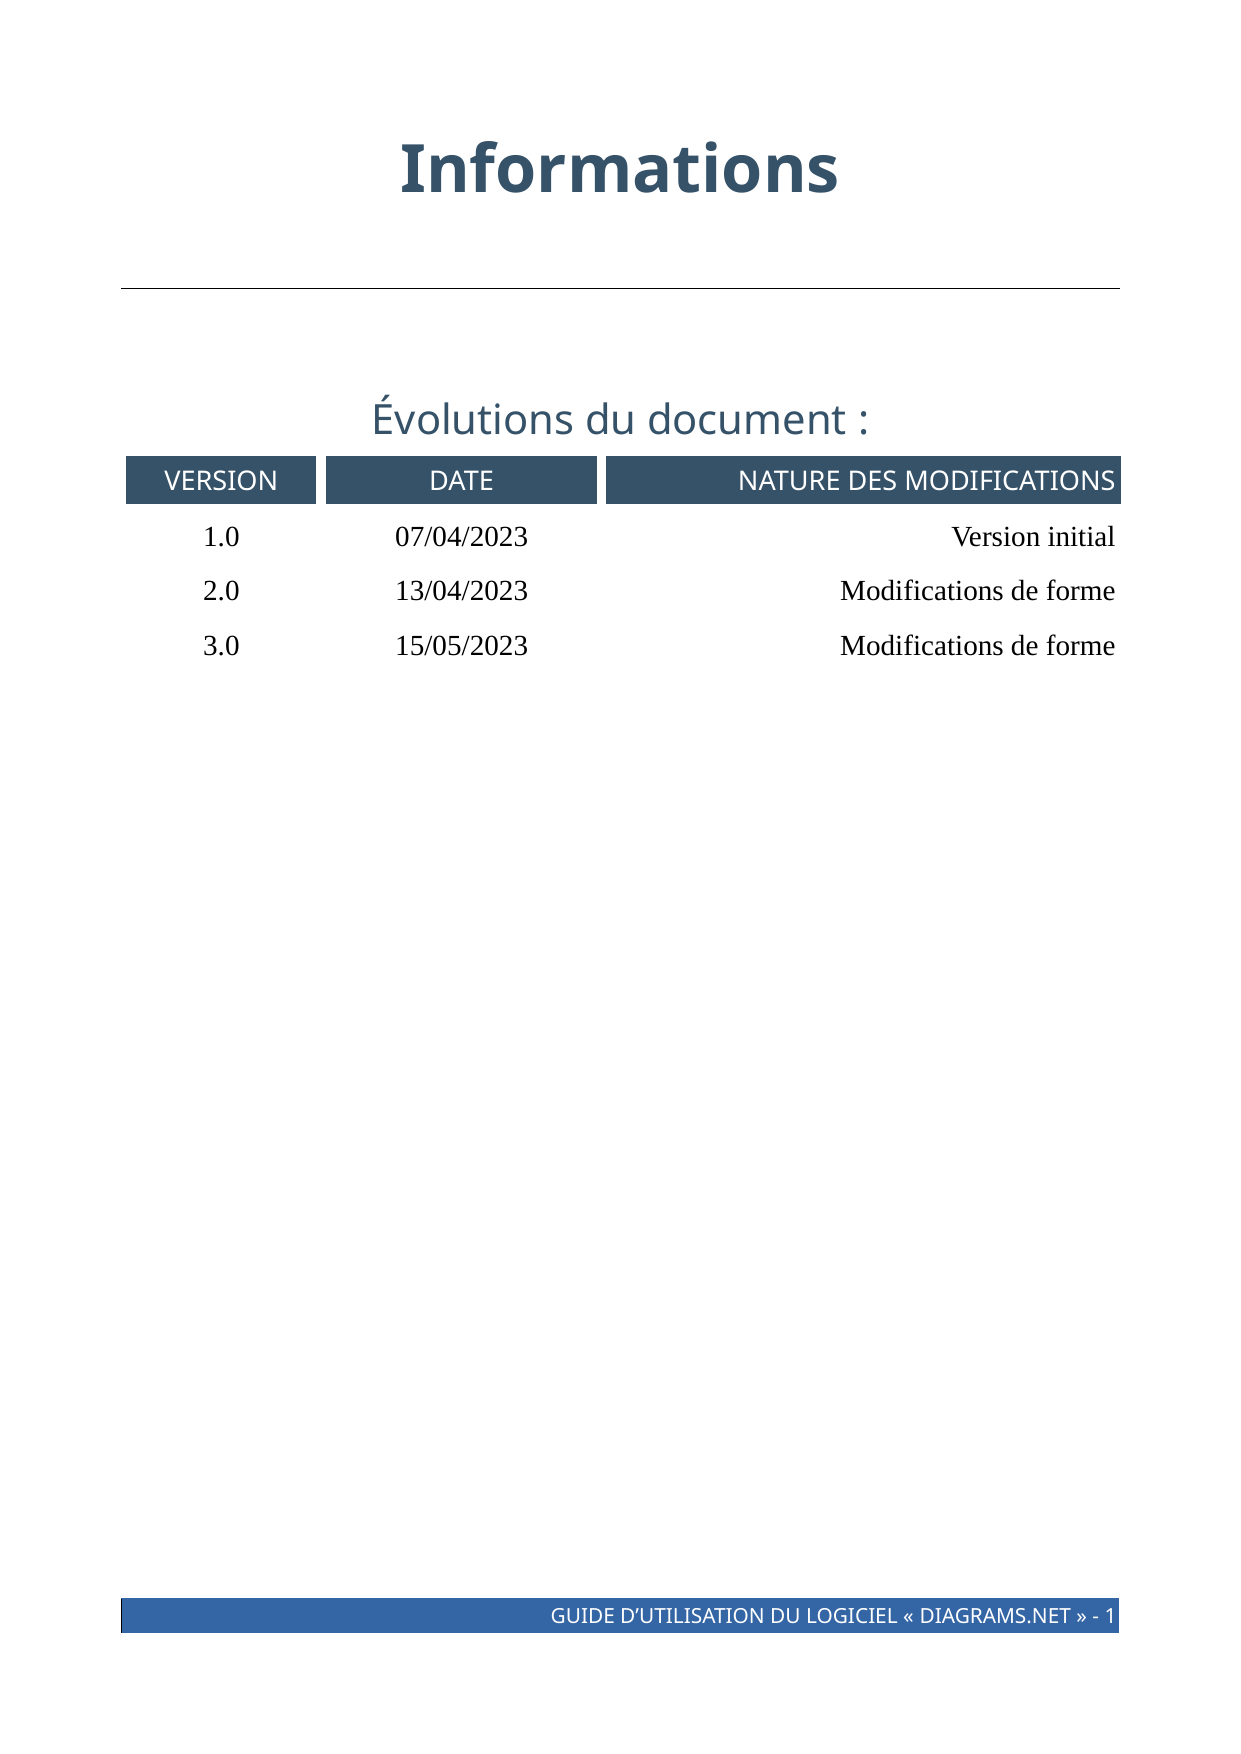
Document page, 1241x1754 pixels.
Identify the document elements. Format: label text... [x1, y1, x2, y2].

table_cell 1.0 [126, 514, 316, 558]
table_cell Version initial [606, 514, 1121, 558]
table_header NATURE DES MODIFICATIONS [606, 456, 1121, 504]
table_cell 13/04/2023 [326, 568, 597, 613]
table_header DATE [326, 456, 597, 504]
table_cell 2.0 [126, 568, 316, 613]
table_cell 15/05/2023 [326, 622, 597, 667]
table_cell Modifications de forme [606, 568, 1121, 613]
table_header VERSION [126, 456, 316, 504]
table_cell Modifications de forme [606, 622, 1121, 667]
table_cell 3.0 [126, 622, 316, 667]
table_cell 07/04/2023 [326, 514, 597, 558]
text Évolutions du document : [121, 389, 1119, 446]
text Informations [121, 121, 1119, 212]
